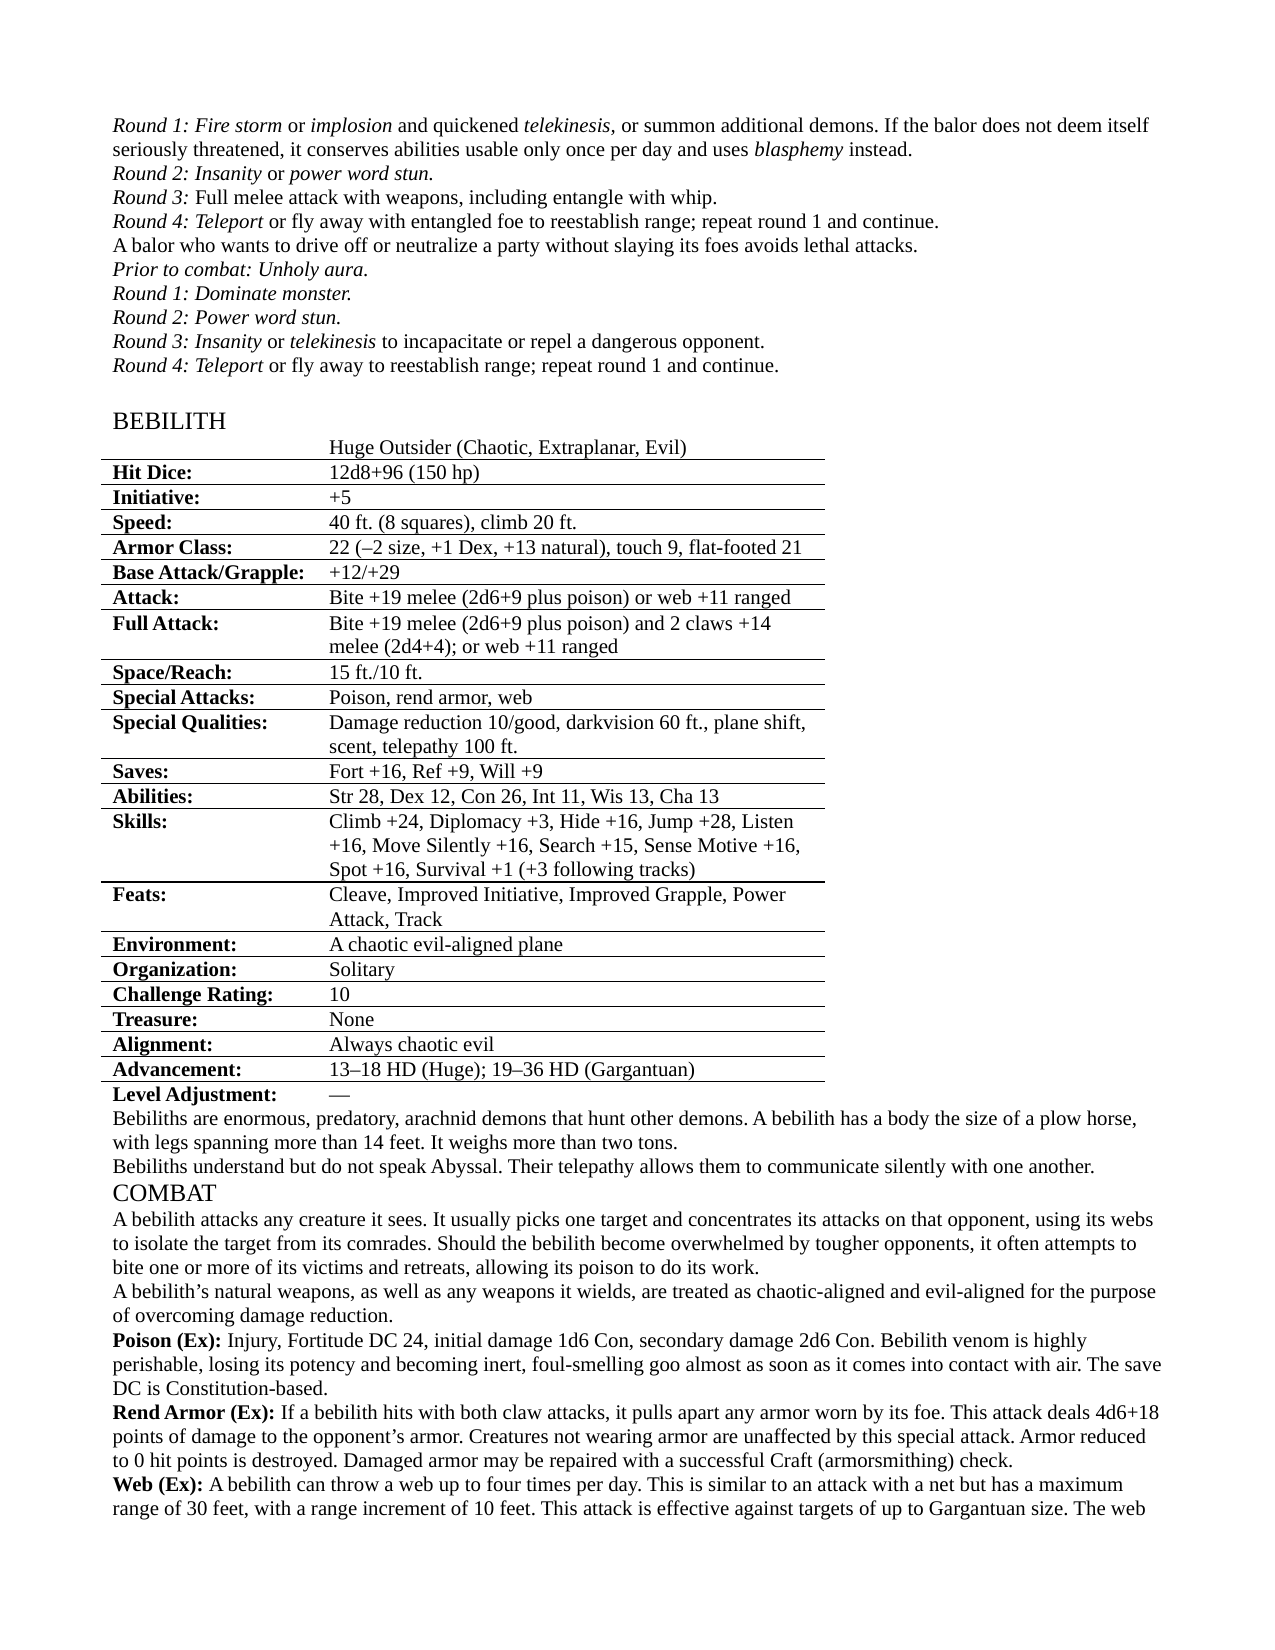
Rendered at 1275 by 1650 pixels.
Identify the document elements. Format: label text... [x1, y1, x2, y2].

text A balor who wants to drive off or neutralize a party without slaying its foes avoids lethal attacks. [112, 233, 1162, 257]
table_header Huge Outsider (Chaotic, Extraplanar, Evil) [318, 435, 825, 459]
text Round 1: Dominate monster. [112, 281, 1162, 305]
text Poison (Ex): Injury, Fortitude DC 24, initial damage 1d6 Con, secondary damage 2d6 Con. Bebilith venom is highly perishable, losing its potency and becoming inert, foul-smelling goo almost as soon as it comes into contact with air. The save DC is Constitution-based. [112, 1327, 1162, 1400]
table_cell Organization: [101, 957, 318, 981]
table_cell A chaotic evil-aligned plane [318, 932, 825, 956]
table_cell Attack: [101, 585, 318, 609]
table_cell Treasure: [101, 1007, 318, 1031]
text Round 2: Power word stun. [112, 305, 1162, 329]
table_cell Base Attack/Grapple: [101, 560, 318, 584]
table_cell Str 28, Dex 12, Con 26, Int 11, Wis 13, Cha 13 [318, 784, 825, 808]
table_cell Hit Dice: [101, 460, 318, 484]
text Round 4: Teleport or fly away with entangled foe to reestablish range; repeat round 1 and continue. [112, 209, 1162, 233]
table_cell Alignment: [101, 1032, 318, 1056]
table_cell 40 ft. (8 squares), climb 20 ft. [318, 510, 825, 534]
table_cell Climb +24, Diplomacy +3, Hide +16, Jump +28, Listen +16, Move Silently +16, Search +15, Sense Motive +16, Spot +16, Survival +1 (+3 following tracks) [318, 809, 825, 881]
text Web (Ex): A bebilith can throw a web up to four times per day. This is similar to an attack with a net but has a maximum range of 30 feet, with a range increment of 10 feet. This attack is effective against targets of up to Gargantuan size. The web [112, 1472, 1162, 1520]
table_cell Solitary [318, 957, 825, 981]
table_cell 13–18 HD (Huge); 19–36 HD (Gargantuan) [318, 1057, 825, 1081]
table_cell None [318, 1007, 825, 1031]
text Round 4: Teleport or fly away to reestablish range; repeat round 1 and continue. [112, 353, 1162, 377]
text Bebiliths are enormous, predatory, arachnid demons that hunt other demons. A bebilith has a body the size of a plow horse, with legs spanning more than 14 feet. It weighs more than two tons. [112, 1106, 1162, 1154]
text COMBAT [112, 1178, 1162, 1207]
table_cell Challenge Rating: [101, 982, 318, 1006]
table_cell +5 [318, 485, 825, 509]
table_cell Always chaotic evil [318, 1032, 825, 1056]
text A bebilith attacks any creature it sees. It usually picks one target and concentrates its attacks on that opponent, using its webs to isolate the target from its comrades. Should the bebilith become overwhelmed by tougher opponents, it often attempts to bite one or more of its victims and retreats, allowing its poison to do its work. [112, 1207, 1162, 1279]
table_cell Armor Class: [101, 535, 318, 559]
table_cell Skills: [101, 809, 318, 881]
table_cell Special Qualities: [101, 710, 318, 758]
text Round 2: Insanity or power word stun. [112, 161, 1162, 185]
text Round 1: Fire storm or implosion and quickened telekinesis, or summon additional demons. If the balor does not deem itself seriously threatened, it conserves abilities usable only once per day and uses blasphemy instead. [112, 112, 1162, 161]
table_cell — [318, 1082, 825, 1106]
table_cell Advancement: [101, 1057, 318, 1081]
text BEBILITH [112, 406, 1162, 435]
table_cell Special Attacks: [101, 685, 318, 709]
text Prior to combat: Unholy aura. [112, 257, 1162, 281]
table_cell Level Adjustment: [101, 1082, 318, 1106]
table_cell 10 [318, 982, 825, 1006]
table_cell Cleave, Improved Initiative, Improved Grapple, Power Attack, Track [318, 883, 825, 931]
text A bebilith’s natural weapons, as well as any weapons it wields, are treated as chaotic-aligned and evil-aligned for the purpose of overcoming damage reduction. [112, 1279, 1162, 1327]
table_cell +12/+29 [318, 560, 825, 584]
text Round 3: Full melee attack with weapons, including entangle with whip. [112, 185, 1162, 209]
table_cell Bite +19 melee (2d6+9 plus poison) or web +11 ranged [318, 585, 825, 609]
table_header [101, 435, 318, 459]
table_cell Feats: [101, 883, 318, 931]
table_cell Full Attack: [101, 610, 318, 658]
text Rend Armor (Ex): If a bebilith hits with both claw attacks, it pulls apart any armor worn by its foe. This attack deals 4d6+18 points of damage to the opponent’s armor. Creatures not wearing armor are unaffected by this special attack. Armor reduced to 0 hit points is destroyed. Damaged armor may be repaired with a successful Craft (armorsmithing) check. [112, 1400, 1162, 1472]
table_cell 12d8+96 (150 hp) [318, 460, 825, 484]
table_cell Poison, rend armor, web [318, 685, 825, 709]
table_cell Environment: [101, 932, 318, 956]
table_cell Abilities: [101, 784, 318, 808]
table_cell Space/Reach: [101, 660, 318, 684]
text Round 3: Insanity or telekinesis to incapacitate or repel a dangerous opponent. [112, 329, 1162, 353]
table_cell Bite +19 melee (2d6+9 plus poison) and 2 claws +14 melee (2d4+4); or web +11 ranged [318, 610, 825, 658]
table_cell 22 (–2 size, +1 Dex, +13 natural), touch 9, flat-footed 21 [318, 535, 825, 559]
table_cell Saves: [101, 759, 318, 783]
table_cell 15 ft./10 ft. [318, 660, 825, 684]
table_cell Fort +16, Ref +9, Will +9 [318, 759, 825, 783]
table_cell Initiative: [101, 485, 318, 509]
table_cell Damage reduction 10/good, darkvision 60 ft., plane shift, scent, telepathy 100 ft. [318, 710, 825, 758]
table_cell Speed: [101, 510, 318, 534]
text Bebiliths understand but do not speak Abyssal. Their telepathy allows them to communicate silently with one another. [112, 1154, 1162, 1178]
